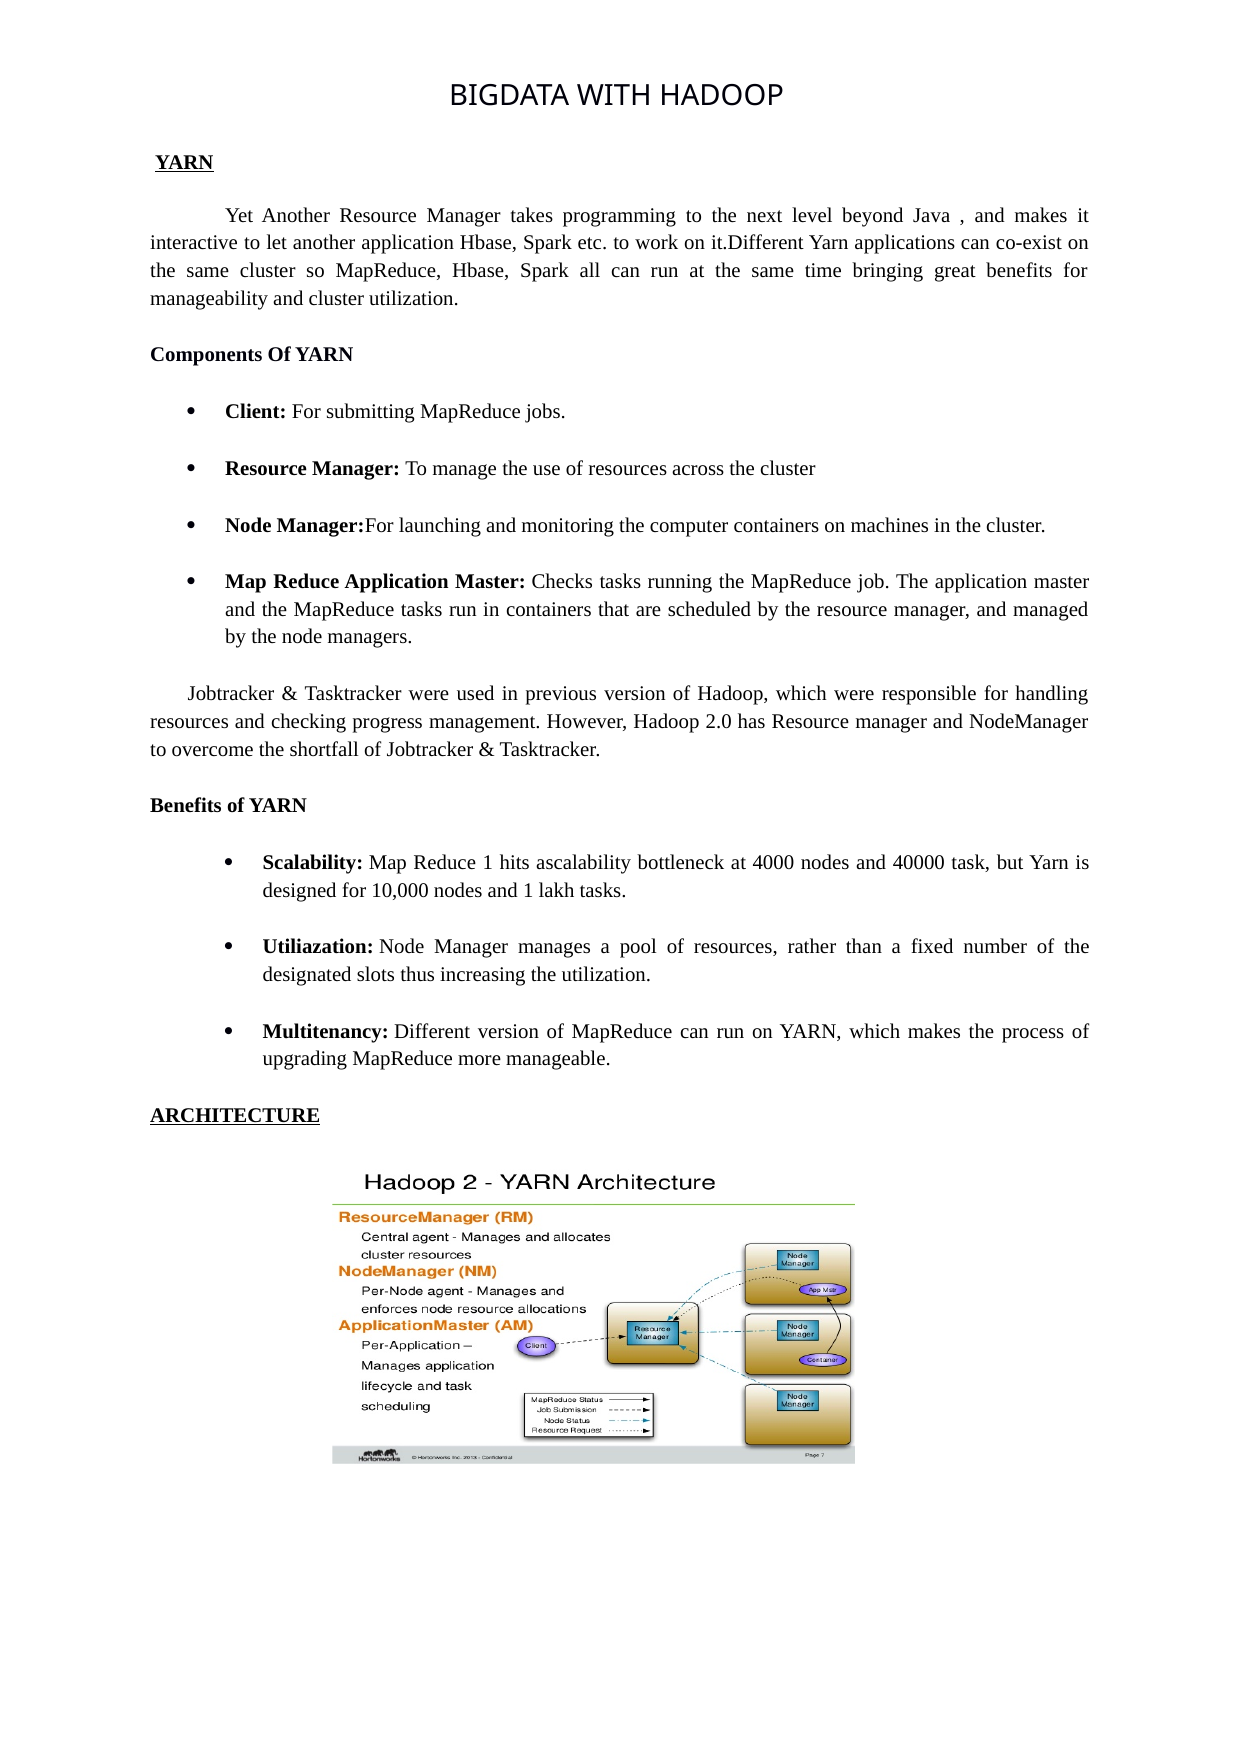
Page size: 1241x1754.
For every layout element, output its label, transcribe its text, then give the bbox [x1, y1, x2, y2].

list Node Manager:For launching and monitoring the computer containers on machines in the cluster. [187, 512, 1090, 537]
text YARN [155, 150, 1085, 174]
list Resource Manager: To manage the use of resources across the cluster [187, 456, 1090, 480]
picture [332, 1160, 855, 1464]
subtitle Components Of YARN [150, 342, 1090, 366]
text Jobtracker & Tasktracker were used in previous version of Hadoop, which were responsible for handling resources and checking progress management. However, Hadoop 2.0 has Resource manager and NodeManager to overcome the shortfall of Jobtracker & Tasktracker. [150, 681, 1090, 761]
list Scalability: Map Reduce 1 hits ascalability bottleneck at 4000 nodes and 40000 task, but Yarn is designed for 10,000 nodes and 1 lakh tasks. [225, 850, 1090, 902]
list Client: For submitting MapReduce jobs. [187, 399, 1090, 423]
text Yet Another Resource Manager takes programming to the next level beyond Java , and makes it interactive to let another application Hbase, Spark etc. to work on it.Different Yarn applications can co-exist on the same cluster so MapReduce, Hbase, Spark all can run at the same time bringing great benefits for manageability and cluster utilization. [150, 203, 1090, 309]
list Multitenancy: Different version of MapReduce can run on YARN, which makes the process of upgrading MapReduce more manageable. [225, 1019, 1090, 1070]
list Map Reduce Application Master: Checks tasks running the MapReduce job. The application master and the MapReduce tasks run in containers that are scheduled by the resource manager, and managed by the node managers. [187, 569, 1090, 648]
subtitle Benefits of YARN [150, 793, 1090, 817]
text ARCHITECTURE [150, 1103, 1090, 1127]
list Utiliazation: Node Manager manages a pool of resources, rather than a fixed number of the designated slots thus increasing the utilization. [225, 934, 1090, 986]
